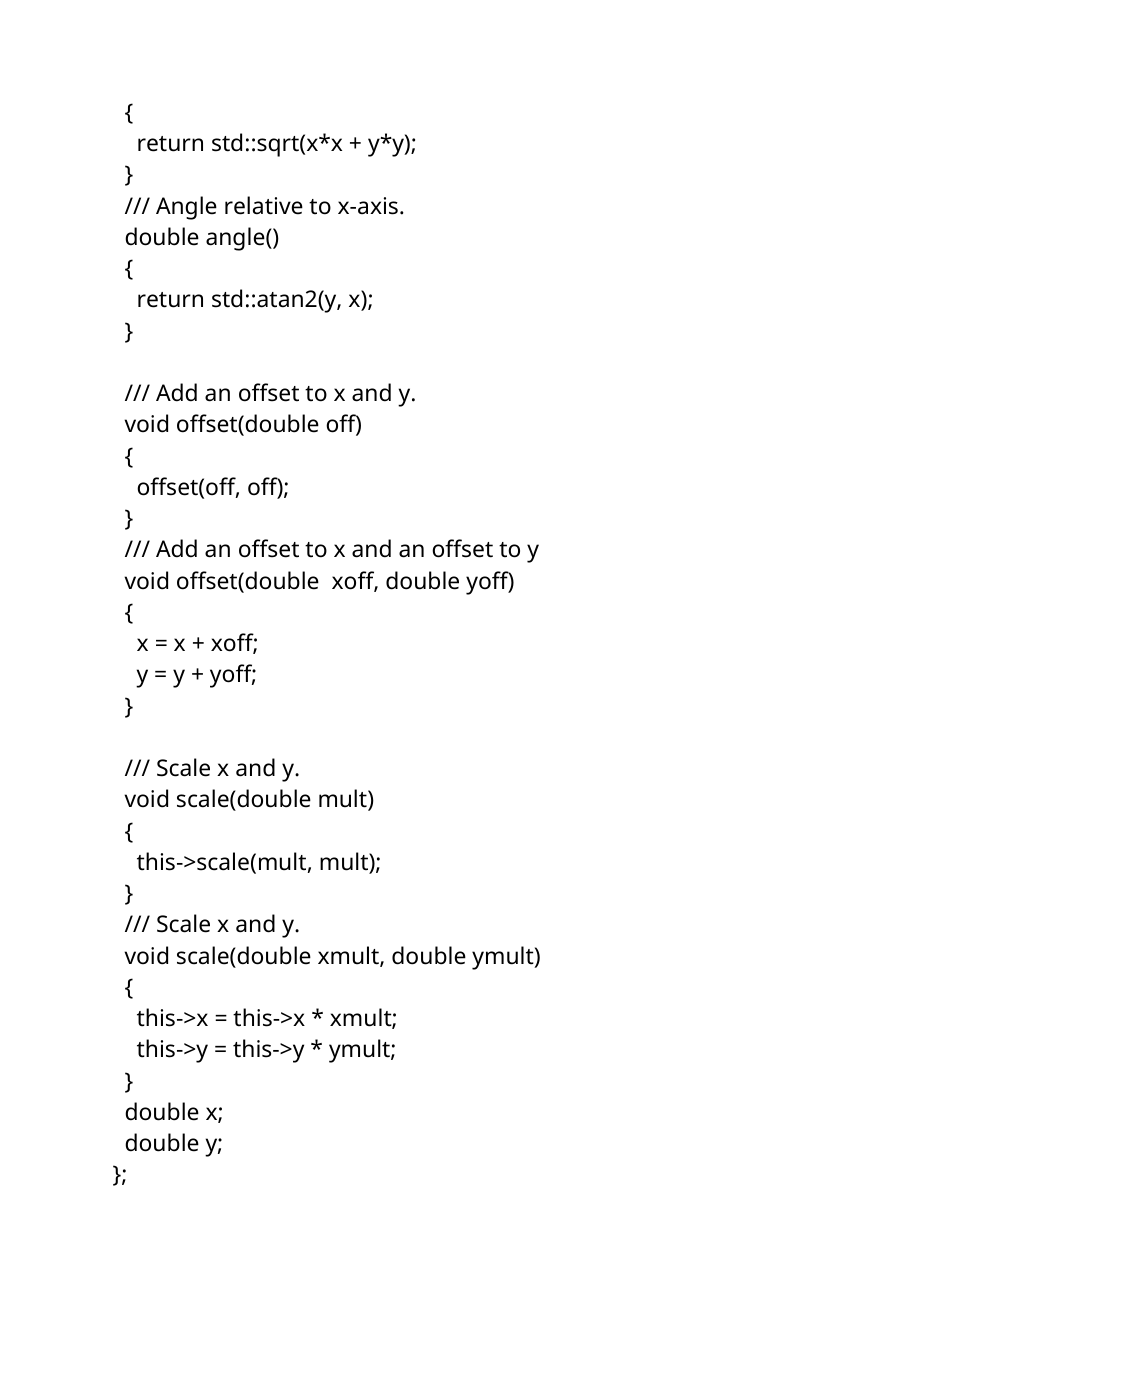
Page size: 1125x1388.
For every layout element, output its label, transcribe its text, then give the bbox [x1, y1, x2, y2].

text void scale(double mult) [112, 783, 1012, 815]
text { [112, 971, 1012, 1002]
text /// Scale x and y. [112, 908, 1012, 940]
text } [112, 1065, 1012, 1096]
text this->y = this->y * ymult; [112, 1033, 1012, 1065]
text }; [112, 1158, 1012, 1190]
text /// Add an offset to x and an offset to y [112, 533, 1012, 565]
text { [112, 440, 1012, 471]
text /// Angle relative to x-axis. [112, 190, 1012, 221]
text } [112, 315, 1012, 346]
text this->scale(mult, mult); [112, 846, 1012, 877]
text x = x + xoff; [112, 627, 1012, 658]
text } [112, 158, 1012, 190]
text double angle() [112, 221, 1012, 252]
text { [112, 96, 1012, 127]
text return std::sqrt(x*x + y*y); [112, 127, 1012, 158]
text y = y + yoff; [112, 658, 1012, 690]
text offset(off, off); [112, 471, 1012, 502]
text this->x = this->x * xmult; [112, 1002, 1012, 1033]
text void offset(double off) [112, 408, 1012, 440]
text { [112, 252, 1012, 283]
text void scale(double xmult, double ymult) [112, 940, 1012, 971]
text double x; [112, 1096, 1012, 1127]
text return std::atan2(y, x); [112, 283, 1012, 315]
text void offset(double xoff, double yoff) [112, 565, 1012, 596]
text { [112, 815, 1012, 846]
text } [112, 502, 1012, 533]
text } [112, 877, 1012, 908]
text double y; [112, 1127, 1012, 1158]
text { [112, 596, 1012, 627]
text /// Scale x and y. [112, 752, 1012, 783]
text /// Add an offset to x and y. [112, 377, 1012, 408]
text } [112, 690, 1012, 721]
